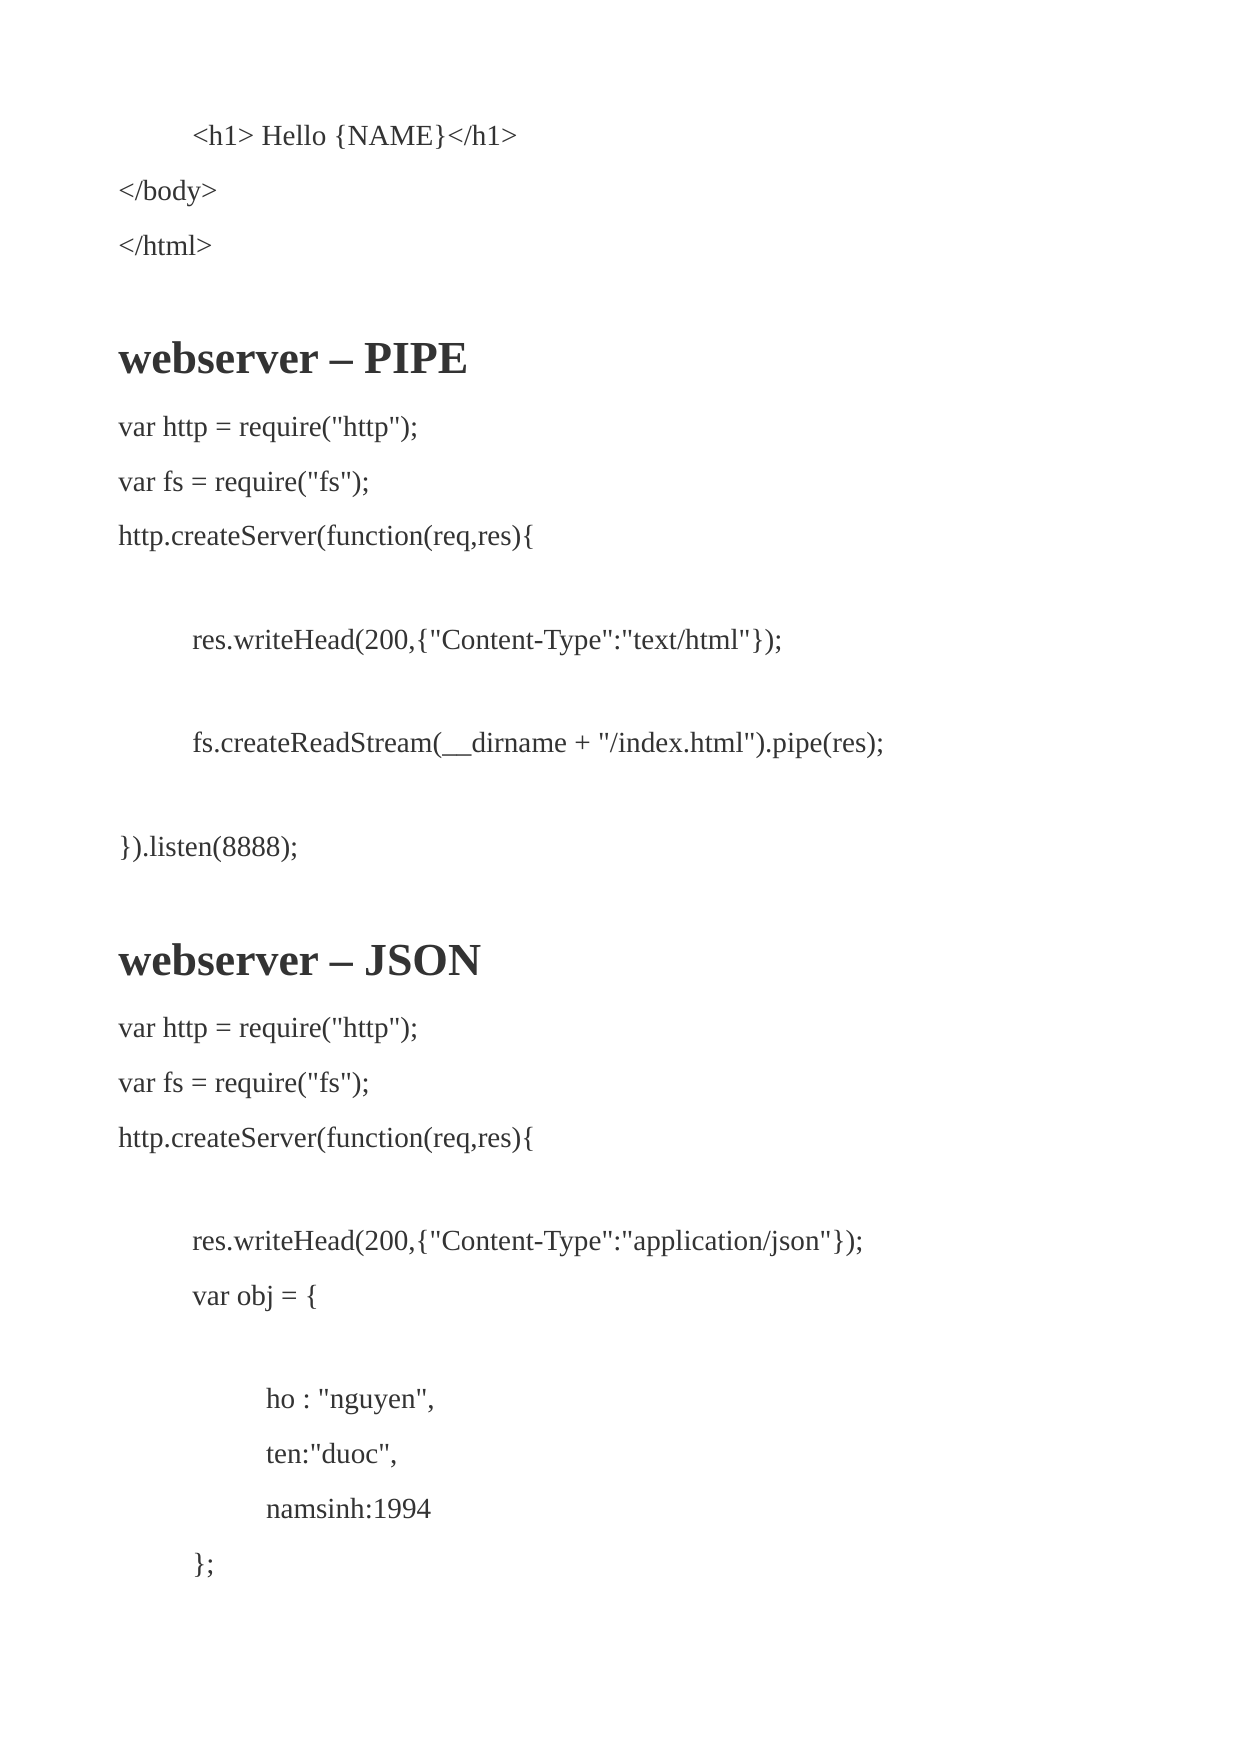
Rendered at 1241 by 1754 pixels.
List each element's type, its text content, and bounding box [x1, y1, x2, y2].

text res.writeHead(200,{"Content-Type":"text/html"}); [118, 622, 1122, 656]
text var http = require("http"); [118, 409, 1122, 442]
text var obj = { [118, 1278, 1122, 1311]
text </body> [118, 173, 1122, 206]
text var fs = require("fs"); [118, 1065, 1122, 1098]
text var fs = require("fs"); [118, 464, 1122, 497]
text http.createServer(function(req,res){ [118, 518, 1122, 552]
text fs.createReadStream(__dirname + "/index.html").pipe(res); [118, 725, 1122, 759]
text http.createServer(function(req,res){ [118, 1120, 1122, 1153]
text webserver – JSON [118, 932, 1122, 985]
text webserver – PIPE [118, 331, 1122, 384]
text <h1> Hello {NAME}</h1> [118, 118, 1122, 152]
text }; [118, 1546, 1122, 1579]
text var http = require("http"); [118, 1010, 1122, 1044]
text }).listen(8888); [118, 829, 1122, 862]
text res.writeHead(200,{"Content-Type":"application/json"}); [118, 1223, 1122, 1257]
text ten:"duoc", [118, 1436, 1122, 1470]
text ho : "nguyen", [118, 1381, 1122, 1415]
text </html> [118, 228, 1122, 261]
text namsinh:1994 [118, 1491, 1122, 1524]
